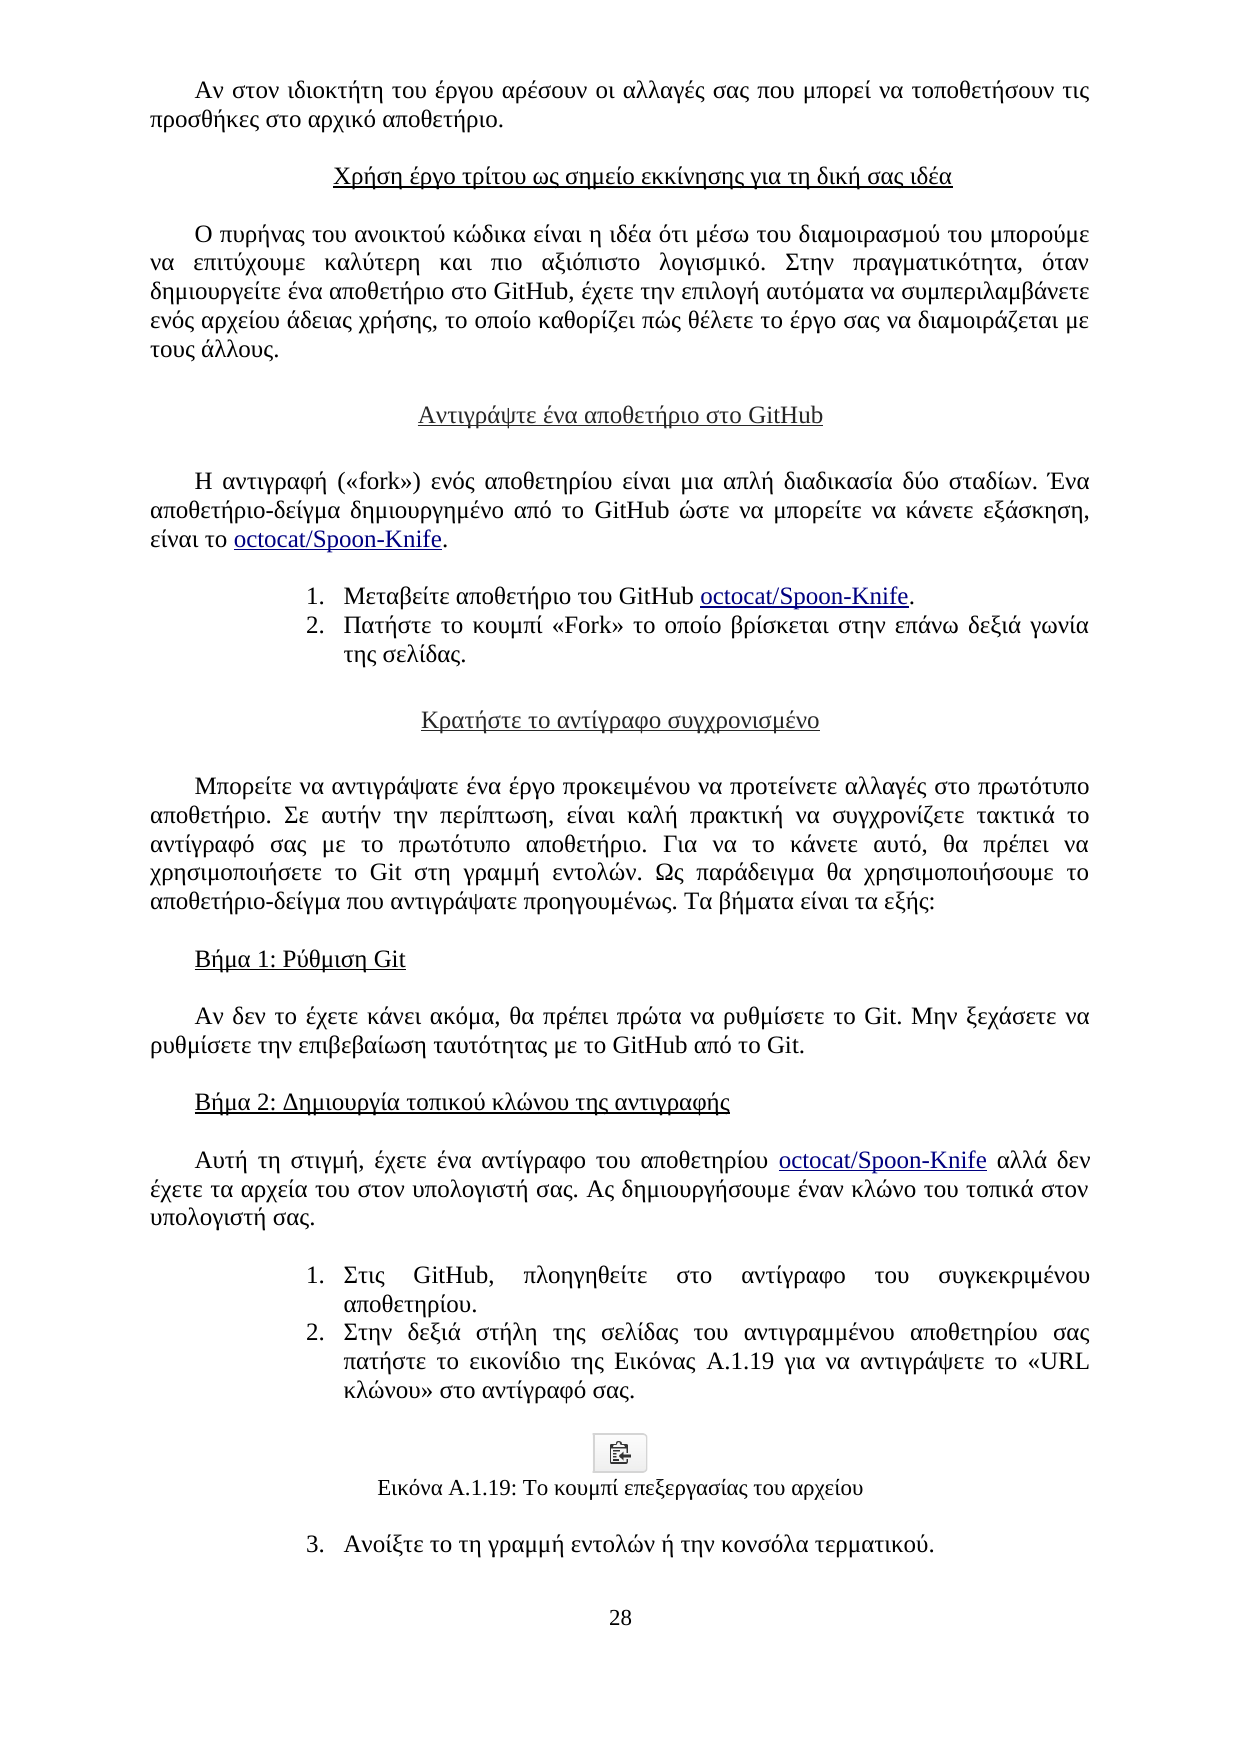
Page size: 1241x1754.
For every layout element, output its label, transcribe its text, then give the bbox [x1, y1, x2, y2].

subtitle Αντιγράψτε ένα αποθετήριο στο GitHub [150, 400, 1091, 429]
list Στην δεξιά στήλη της σελίδας του αντιγραμμένου αποθετηρίου σας πατήστε το εικονίδιο της Εικόνας A.1.19 για να αντιγράψετε το «URL κλώνου» στο αντίγραφό σας. [306, 1317, 1091, 1404]
text Η αντιγραφή («fork») ενός αποθετηρίου είναι μια απλή διαδικασία δύο σταδίων. Ένα αποθετήριο-δείγμα δημιουργημένο από το GitHub ώστε να μπορείτε να κάνετε εξάσκηση, είναι το octocat/Spoon-Knife. [150, 466, 1091, 552]
text Βήμα 2: Δημιουργία τοπικού κλώνου της αντιγραφής [150, 1087, 1091, 1116]
text Χρήση έργο τρίτου ως σημείο εκκίνησης για τη δική σας ιδέα [150, 161, 1091, 190]
text Αν στον ιδιοκτήτη του έργου αρέσουν οι αλλαγές σας που μπορεί να τοποθετήσουν τις προσθήκες στο αρχικό αποθετήριο. [150, 75, 1091, 132]
list Μεταβείτε αποθετήριο του GitHub octocat/Spoon-Knife. [306, 581, 1091, 610]
list Στις GitHub, πλοηγηθείτε στο αντίγραφο του συγκεκριμένου αποθετηρίου. [306, 1260, 1091, 1317]
text Εικόνα A.1.19: Το κουμπί επεξεργασίας του αρχείου [150, 1474, 1091, 1500]
text Αν δεν το έχετε κάνει ακόμα, θα πρέπει πρώτα να ρυθμίσετε το Git. Μην ξεχάσετε να ρυθμίσετε την επιβεβαίωση ταυτότητας με το GitHub από το Git. [150, 1001, 1091, 1059]
subtitle Κρατήστε το αντίγραφο συγχρονισμένο [150, 705, 1091, 734]
text Ο πυρήνας του ανοικτού κώδικα είναι η ιδέα ότι μέσω του διαμοιρασμού του μπορούμε να επιτύχουμε καλύτερη και πιο αξιόπιστο λογισμικό. Στην πραγματικότητα, όταν δημιουργείτε ένα αποθετήριο στο GitHub, έχετε την επιλογή αυτόματα να συμπεριλαμβάνετε ενός αρχείου άδειας χρήσης, το οποίο καθορίζει πώς θέλετε το έργο σας να διαμοιράζεται με τους άλλους. [150, 219, 1091, 362]
list Ανοίξτε το τη γραμμή εντολών ή την κονσόλα τερματικού. [306, 1529, 1091, 1558]
list Πατήστε το κουμπί «Fork» το οποίο βρίσκεται στην επάνω δεξιά γωνία της σελίδας. [306, 610, 1091, 667]
text Αυτή τη στιγμή, έχετε ένα αντίγραφο του αποθετηρίου octocat/Spoon-Knife αλλά δεν έχετε τα αρχεία του στον υπολογιστή σας. Ας δημιουργήσουμε έναν κλώνο του τοπικά στον υπολογιστή σας. [150, 1145, 1091, 1231]
text Μπορείτε να αντιγράψατε ένα έργο προκειμένου να προτείνετε αλλαγές στο πρωτότυπο αποθετήριο. Σε αυτήν την περίπτωση, είναι καλή πρακτική να συγχρονίζετε τακτικά το αντίγραφό σας με το πρωτότυπο αποθετήριο. Για να το κάνετε αυτό, θα πρέπει να χρησιμοποιήσετε το Git στη γραμμή εντολών. Ως παράδειγμα θα χρησιμοποιήσουμε το αποθετήριο-δείγμα που αντιγράψατε προηγουμένως. Τα βήματα είναι τα εξής: [150, 771, 1091, 915]
text Βήμα 1: Ρύθμιση Git [150, 944, 1091, 972]
